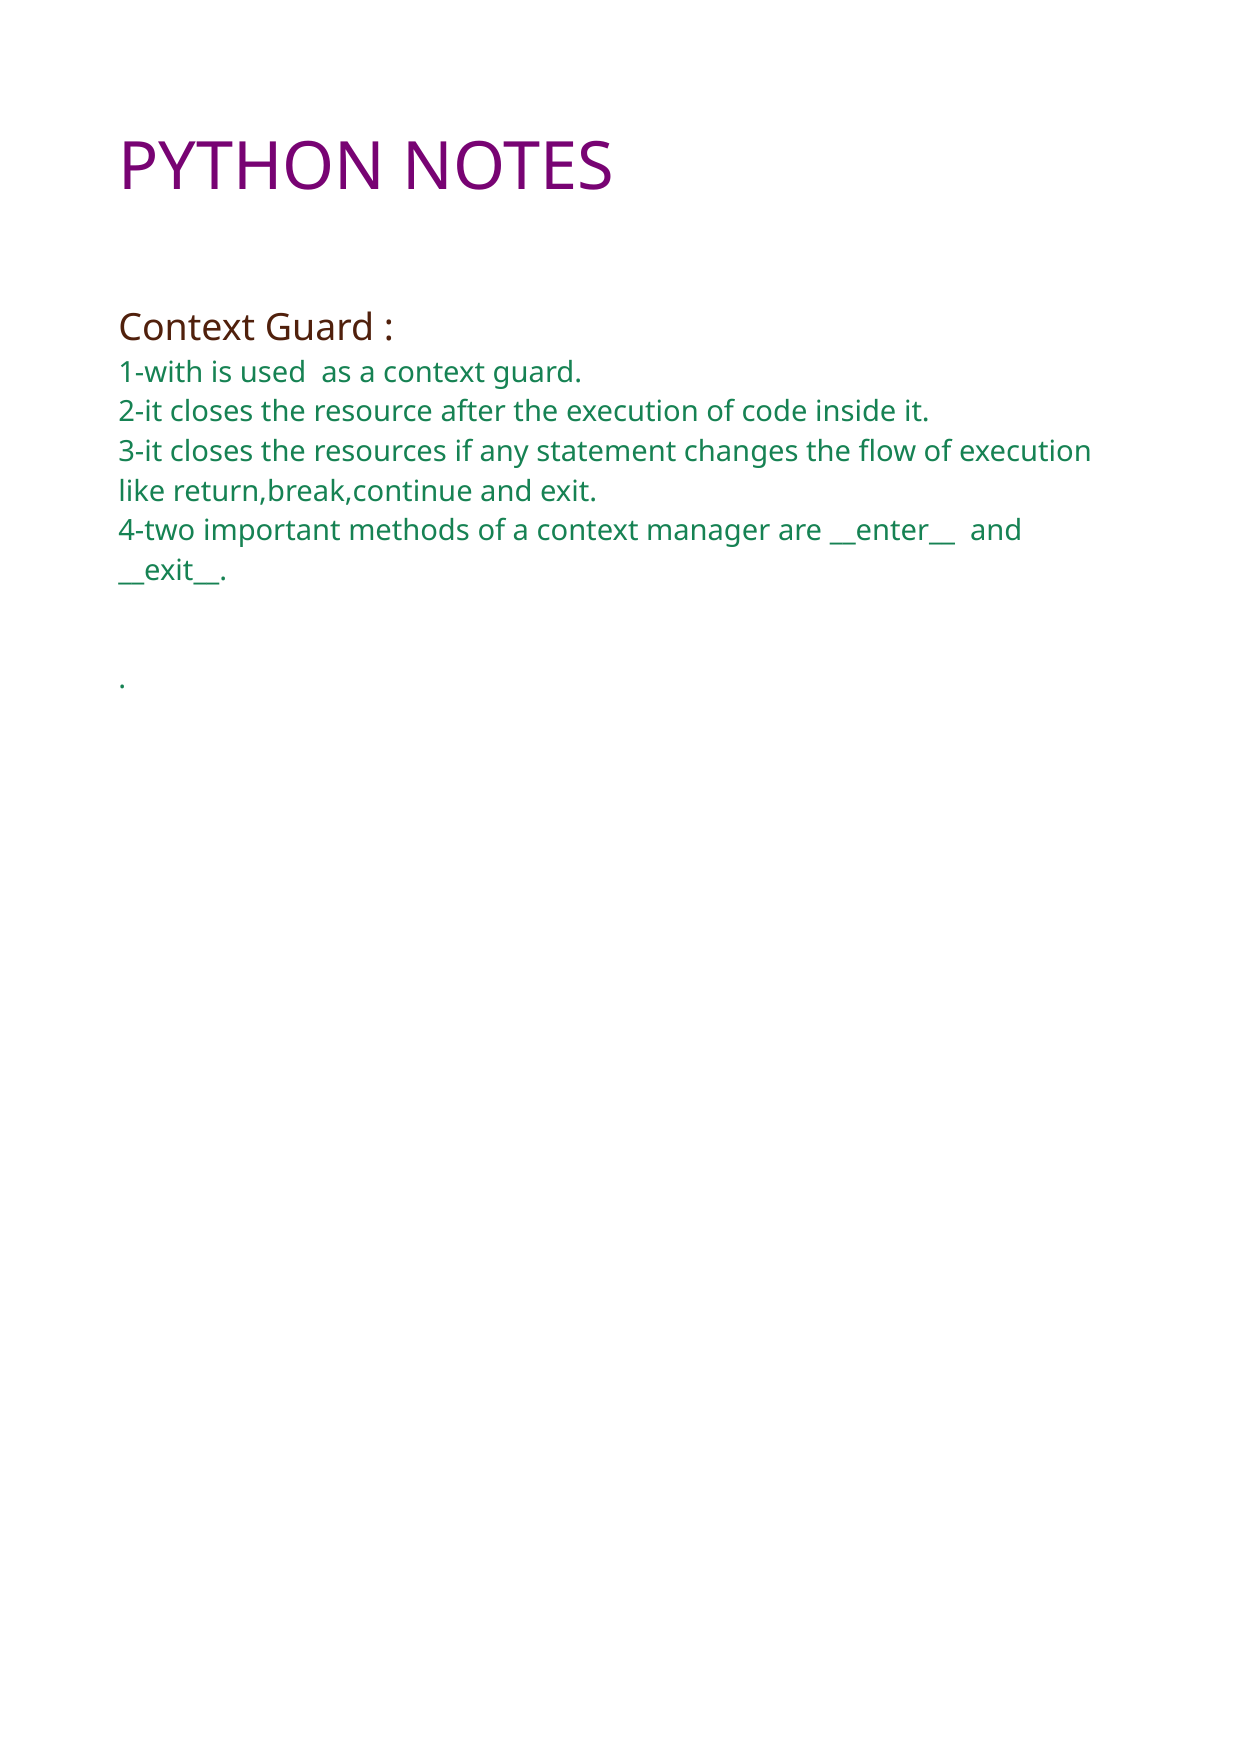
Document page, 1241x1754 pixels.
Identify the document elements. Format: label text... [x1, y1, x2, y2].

text 2-it closes the resource after the execution of code inside it. [118, 391, 1122, 430]
text 3-it closes the resources if any statement changes the flow of execution like return,break,continue and exit. [118, 430, 1122, 509]
text Context Guard : [118, 300, 1122, 351]
text 4-two important methods of a context manager are __enter__ and __exit__. [118, 509, 1122, 589]
text PYTHON NOTES [118, 118, 1122, 209]
text 1-with is used as a context guard. [118, 351, 1122, 391]
text . [118, 657, 1122, 697]
